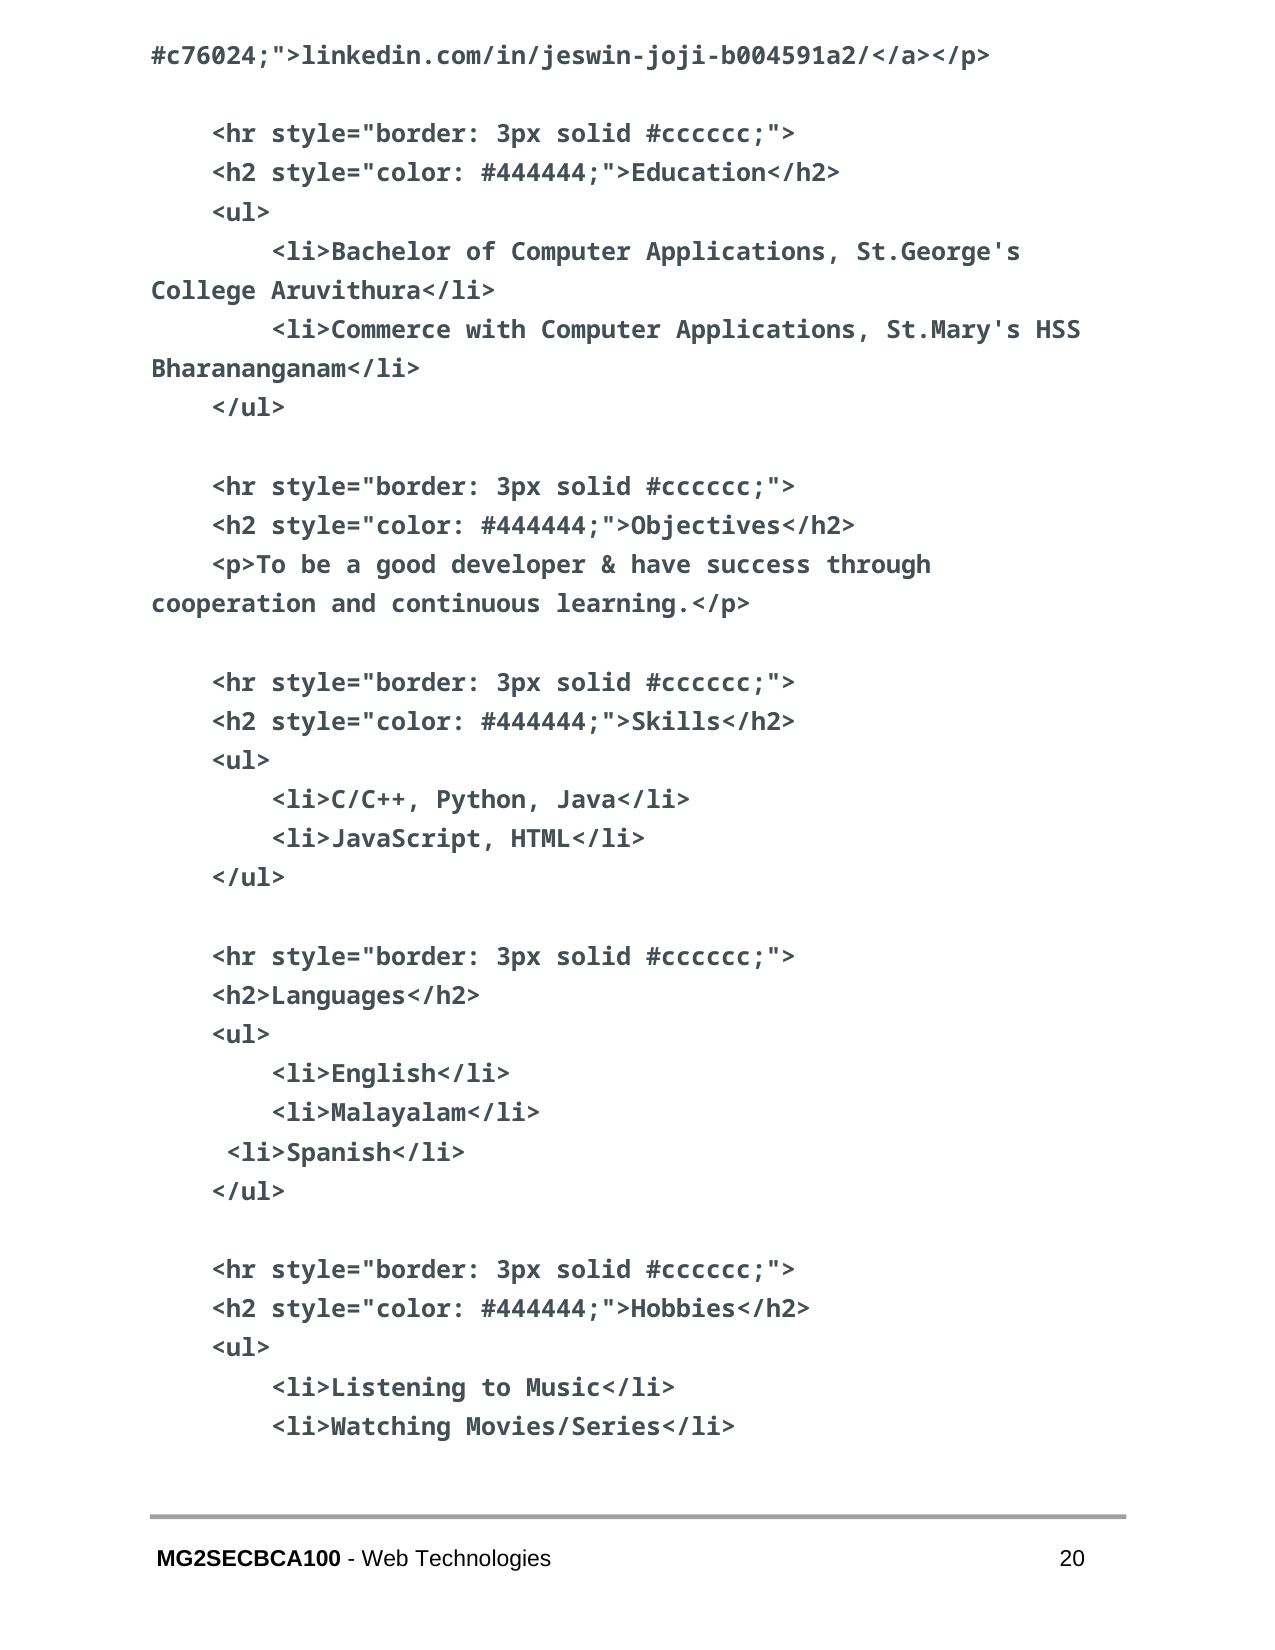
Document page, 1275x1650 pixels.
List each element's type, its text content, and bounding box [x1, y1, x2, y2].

table_header #c76024;">linkedin.com/in/jeswin-joji-b004591a2/</a></p> <hr style="border: 3px solid #cccccc;"> <h2 style="color: #444444;">Education</h2> <ul> <li>Bachelor of Computer Applications, St.George's College Aruvithura</li> <li>Commerce with Computer Applications, St.Mary's HSS Bharananganam</li> </ul> <hr style="border: 3px solid #cccccc;"> <h2 style="color: #444444;">Objectives</h2> <p>To be a good developer & have success through cooperation and continuous learning.</p> <hr style="border: 3px solid #cccccc;"> <h2 style="color: #444444;">Skills</h2> <ul> <li>C/C++, Python, Java</li> <li>JavaScript, HTML</li> </ul> <hr style="border: 3px solid #cccccc;"> <h2>Languages</h2> <ul> <li>English</li> <li>Malayalam</li> <li>Spanish</li> </ul> <hr style="border: 3px solid #cccccc;"> <h2 style="color: #444444;">Hobbies</h2> <ul> <li>Listening to Music</li> <li>Watching Movies/Series</li> [140, 38, 1114, 1447]
